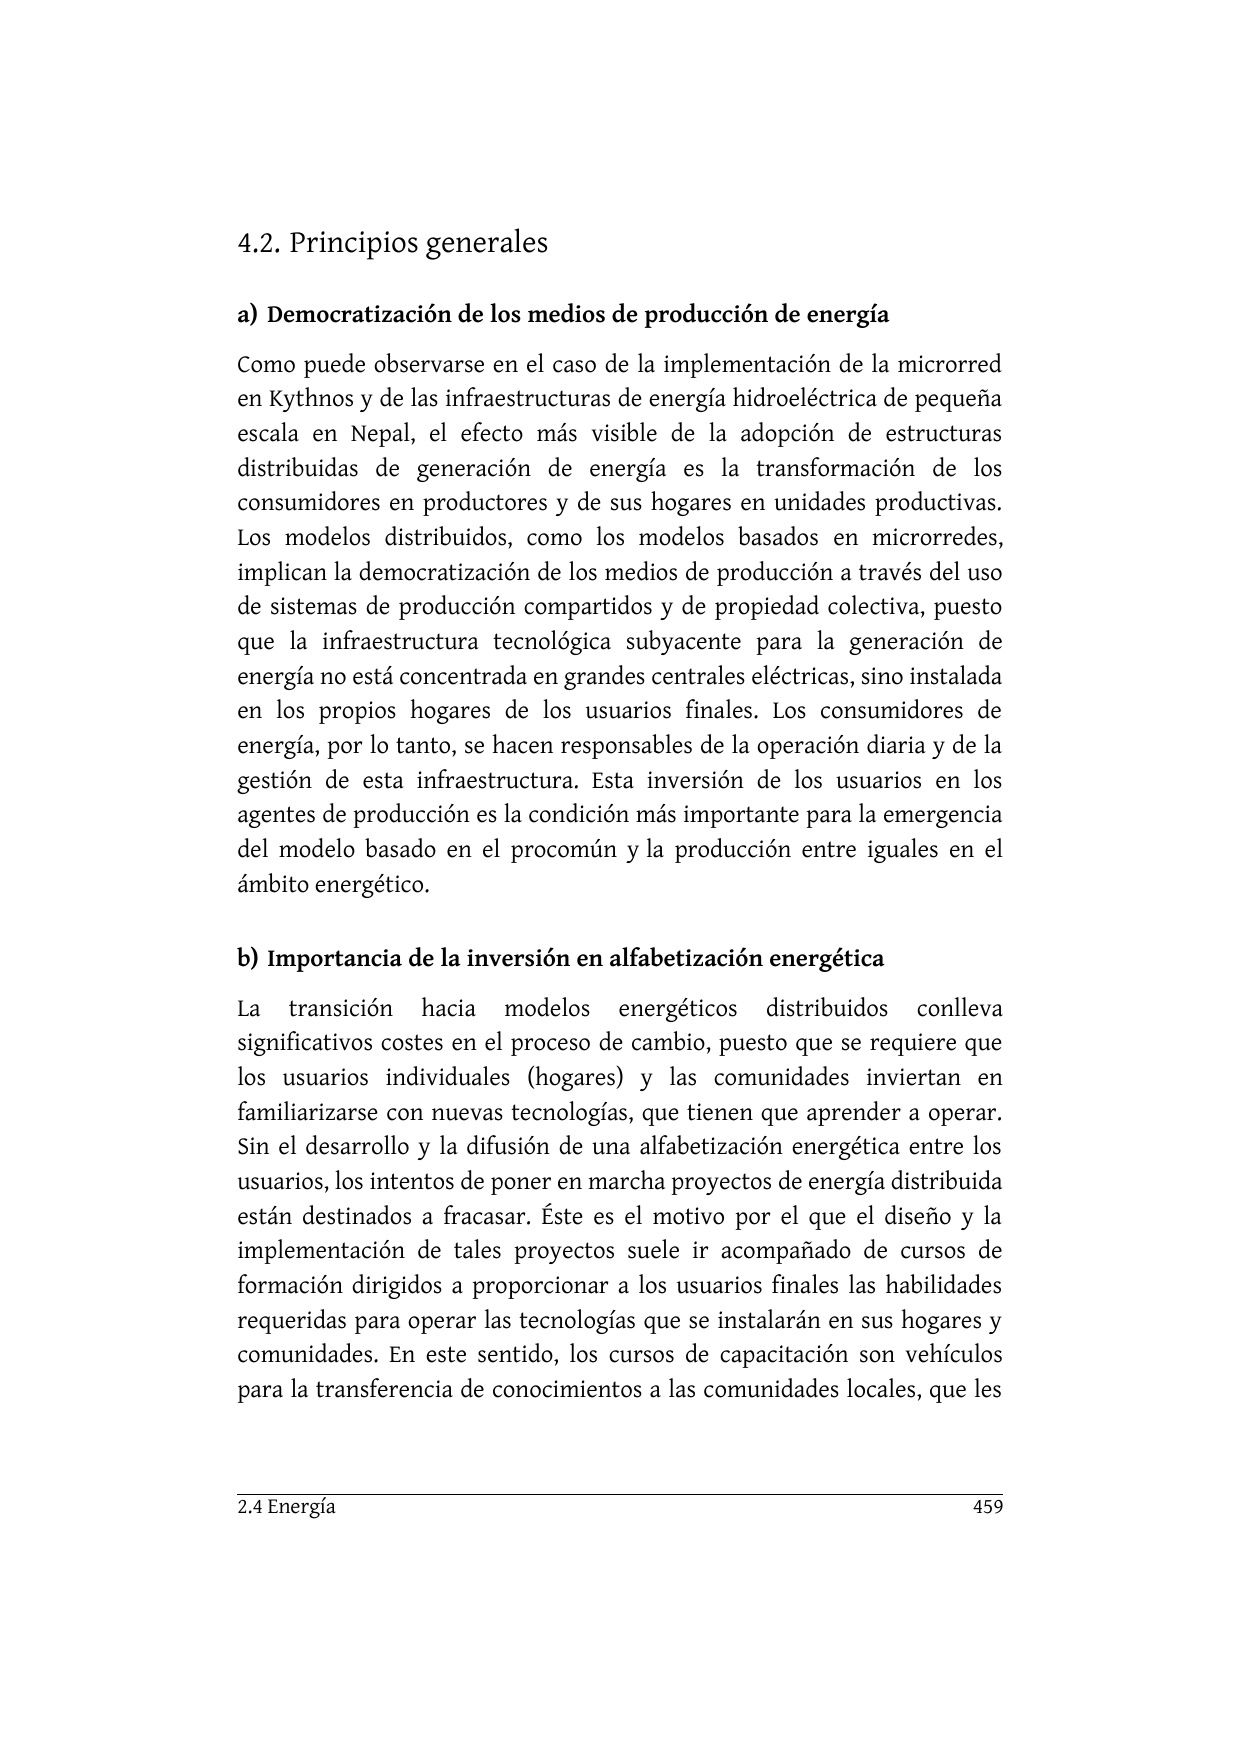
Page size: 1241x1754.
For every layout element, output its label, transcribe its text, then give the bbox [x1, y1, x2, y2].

subtitle Principios generales [237, 225, 1003, 261]
text La transición hacia modelos energéticos distribuidos conlleva significativos costes en el proceso de cambio, puesto que se requiere que los usuarios individuales (hogares) y las comunidades inviertan en familiarizarse con nuevas tecnologías, que tienen que aprender a operar. Sin el desarrollo y la difusión de una alfabetización energética entre los usuarios, los intentos de poner en marcha proyectos de energía distribuida están destinados a fracasar. Éste es el motivo por el que el diseño y la implementación de tales proyectos suele ir acompañado de cursos de formación dirigidos a proporcionar a los usuarios finales las habilidades requeridas para operar las tecnologías que se instalarán en sus hogares y comunidades. En este sentido, los cursos de capacitación son vehículos para la transferencia de conocimientos a las comunidades locales, que les [237, 994, 1003, 1404]
text Como puede observarse en el caso de la implementación de la microrred en Kythnos y de las infraestructuras de energía hidroeléctrica de pequeña escala en Nepal, el efecto más visible de la adopción de estructuras distribuidas de generación de energía es la transformación de los consumidores en productores y de sus hogares en unidades productivas. Los modelos distribuidos, como los modelos basados ​​en microrredes, implican la democratización de los medios de producción a través del uso de sistemas de producción compartidos y de propiedad colectiva, puesto que la infraestructura tecnológica subyacente para la generación de energía no está concentrada en grandes centrales eléctricas, sino instalada en los propios hogares de los usuarios finales. Los consumidores de energía, por lo tanto, se hacen responsables de la operación diaria y de la gestión de esta infraestructura. Esta inversión de los usuarios en los agentes de producción es la condición más importante para la emergencia del modelo basado en el procomún y la producción entre iguales en el ámbito energético. [237, 350, 1003, 899]
subtitle Democratización de los medios de producción de energía [237, 300, 1003, 329]
subtitle Importancia de la inversión en alfabetización energética [237, 944, 1003, 973]
